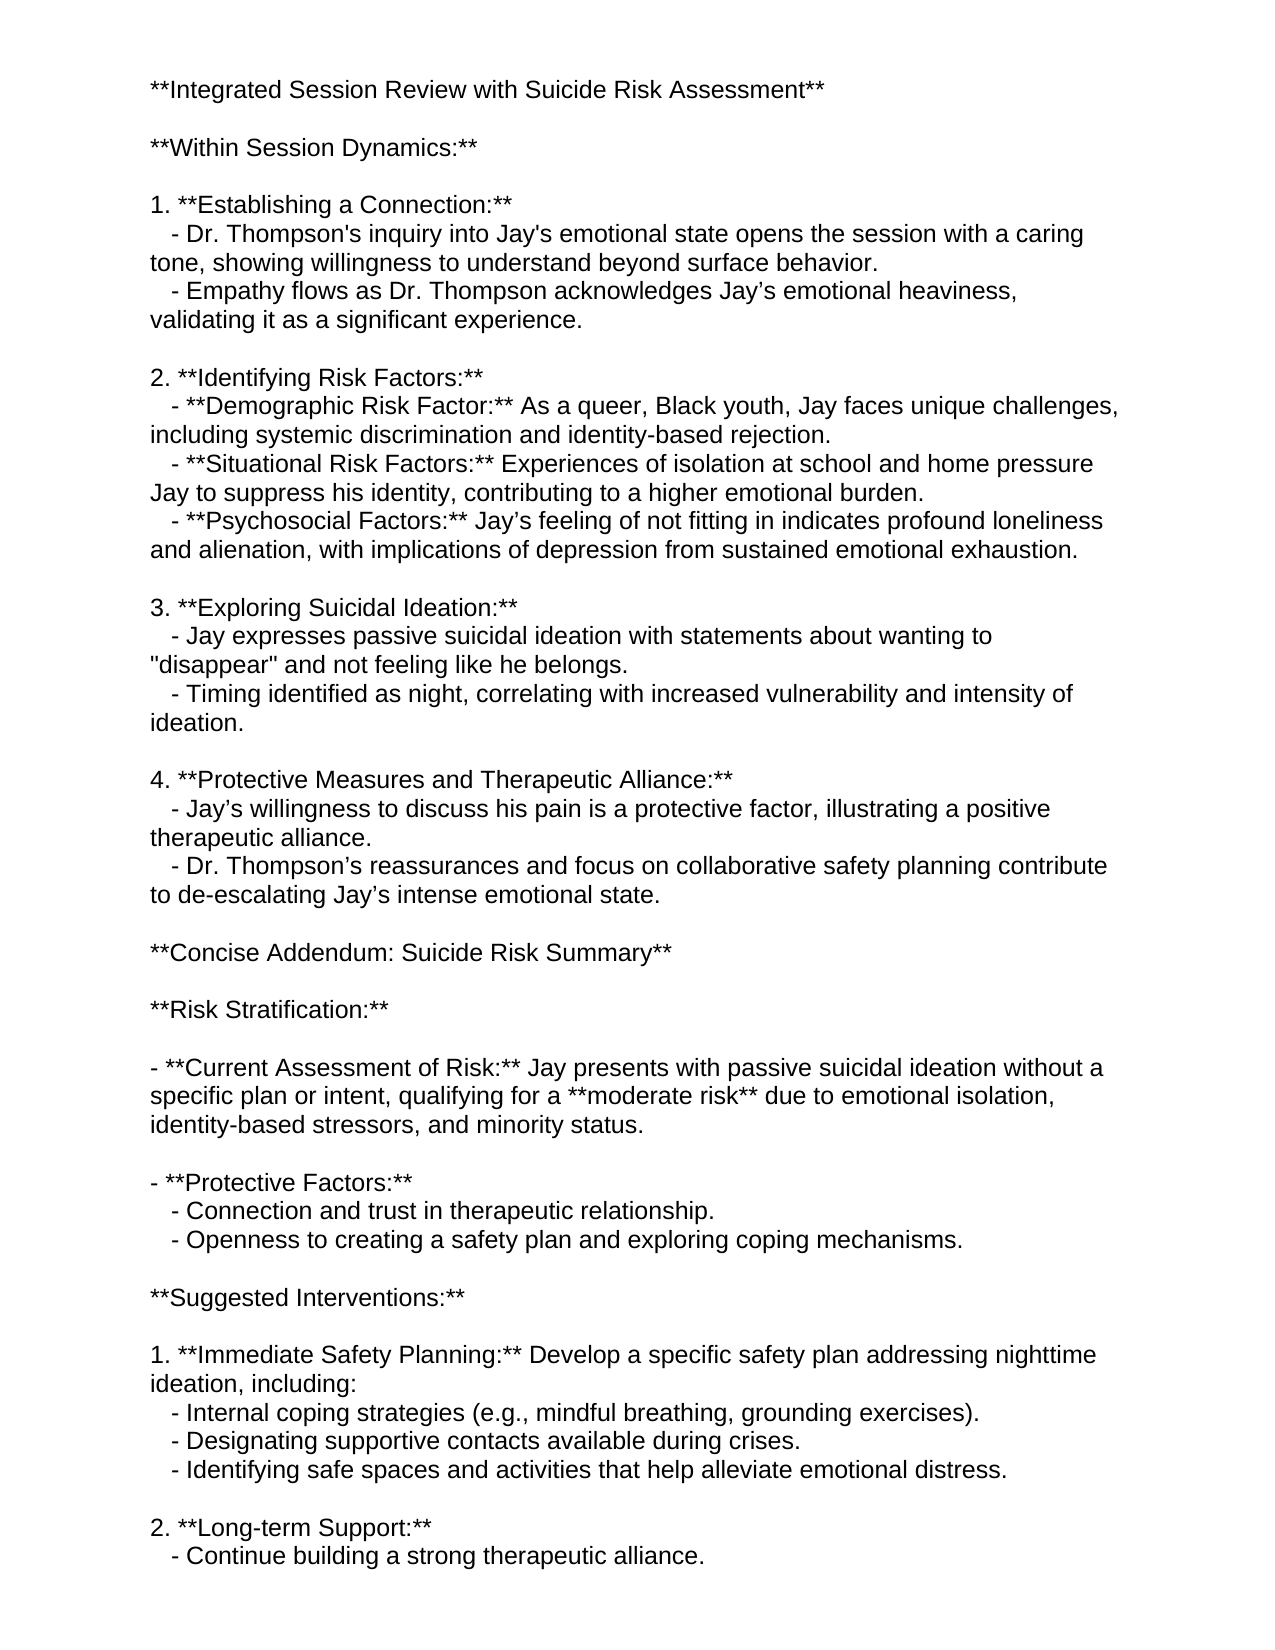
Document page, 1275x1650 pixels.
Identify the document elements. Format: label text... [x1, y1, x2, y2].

text 1. **Establishing a Connection:** [150, 190, 1125, 219]
text - **Current Assessment of Risk:** Jay presents with passive suicidal ideation without a specific plan or intent, qualifying for a **moderate risk** due to emotional isolation, identity-based stressors, and minority status. [150, 1052, 1125, 1139]
text - Identifying safe spaces and activities that help alleviate emotional distress. [150, 1455, 1125, 1484]
text 2. **Long-term Support:** [150, 1512, 1125, 1541]
text **Suggested Interventions:** [150, 1282, 1125, 1311]
text 2. **Identifying Risk Factors:** [150, 362, 1125, 391]
text - **Psychosocial Factors:** Jay’s feeling of not fitting in indicates profound loneliness and alienation, with implications of depression from sustained emotional exhaustion. [150, 506, 1125, 564]
text - Dr. Thompson’s reassurances and focus on collaborative safety planning contribute to de-escalating Jay’s intense emotional state. [150, 851, 1125, 909]
text - **Situational Risk Factors:** Experiences of isolation at school and home pressure Jay to suppress his identity, contributing to a higher emotional burden. [150, 449, 1125, 506]
text - Openness to creating a safety plan and exploring coping mechanisms. [150, 1225, 1125, 1254]
text - Jay’s willingness to discuss his pain is a protective factor, illustrating a positive therapeutic alliance. [150, 794, 1125, 851]
text - Continue building a strong therapeutic alliance. [150, 1541, 1125, 1570]
text **Within Session Dynamics:** [150, 132, 1125, 161]
text - Dr. Thompson's inquiry into Jay's emotional state opens the session with a caring tone, showing willingness to understand beyond surface behavior. [150, 219, 1125, 276]
text 3. **Exploring Suicidal Ideation:** [150, 592, 1125, 621]
text 1. **Immediate Safety Planning:** Develop a specific safety plan addressing nighttime ideation, including: [150, 1340, 1125, 1397]
text - **Protective Factors:** [150, 1167, 1125, 1196]
text **Integrated Session Review with Suicide Risk Assessment** [150, 75, 1125, 104]
text - Timing identified as night, correlating with increased vulnerability and intensity of ideation. [150, 679, 1125, 736]
text **Risk Stratification:** [150, 995, 1125, 1024]
text **Concise Addendum: Suicide Risk Summary** [150, 937, 1125, 966]
text - Jay expresses passive suicidal ideation with statements about wanting to "disappear" and not feeling like he belongs. [150, 621, 1125, 679]
text 4. **Protective Measures and Therapeutic Alliance:** [150, 765, 1125, 794]
text - Empathy flows as Dr. Thompson acknowledges Jay’s emotional heaviness, validating it as a significant experience. [150, 276, 1125, 334]
text - **Demographic Risk Factor:** As a queer, Black youth, Jay faces unique challenges, including systemic discrimination and identity-based rejection. [150, 391, 1125, 449]
text - Designating supportive contacts available during crises. [150, 1426, 1125, 1455]
text - Connection and trust in therapeutic relationship. [150, 1196, 1125, 1225]
text - Internal coping strategies (e.g., mindful breathing, grounding exercises). [150, 1397, 1125, 1426]
